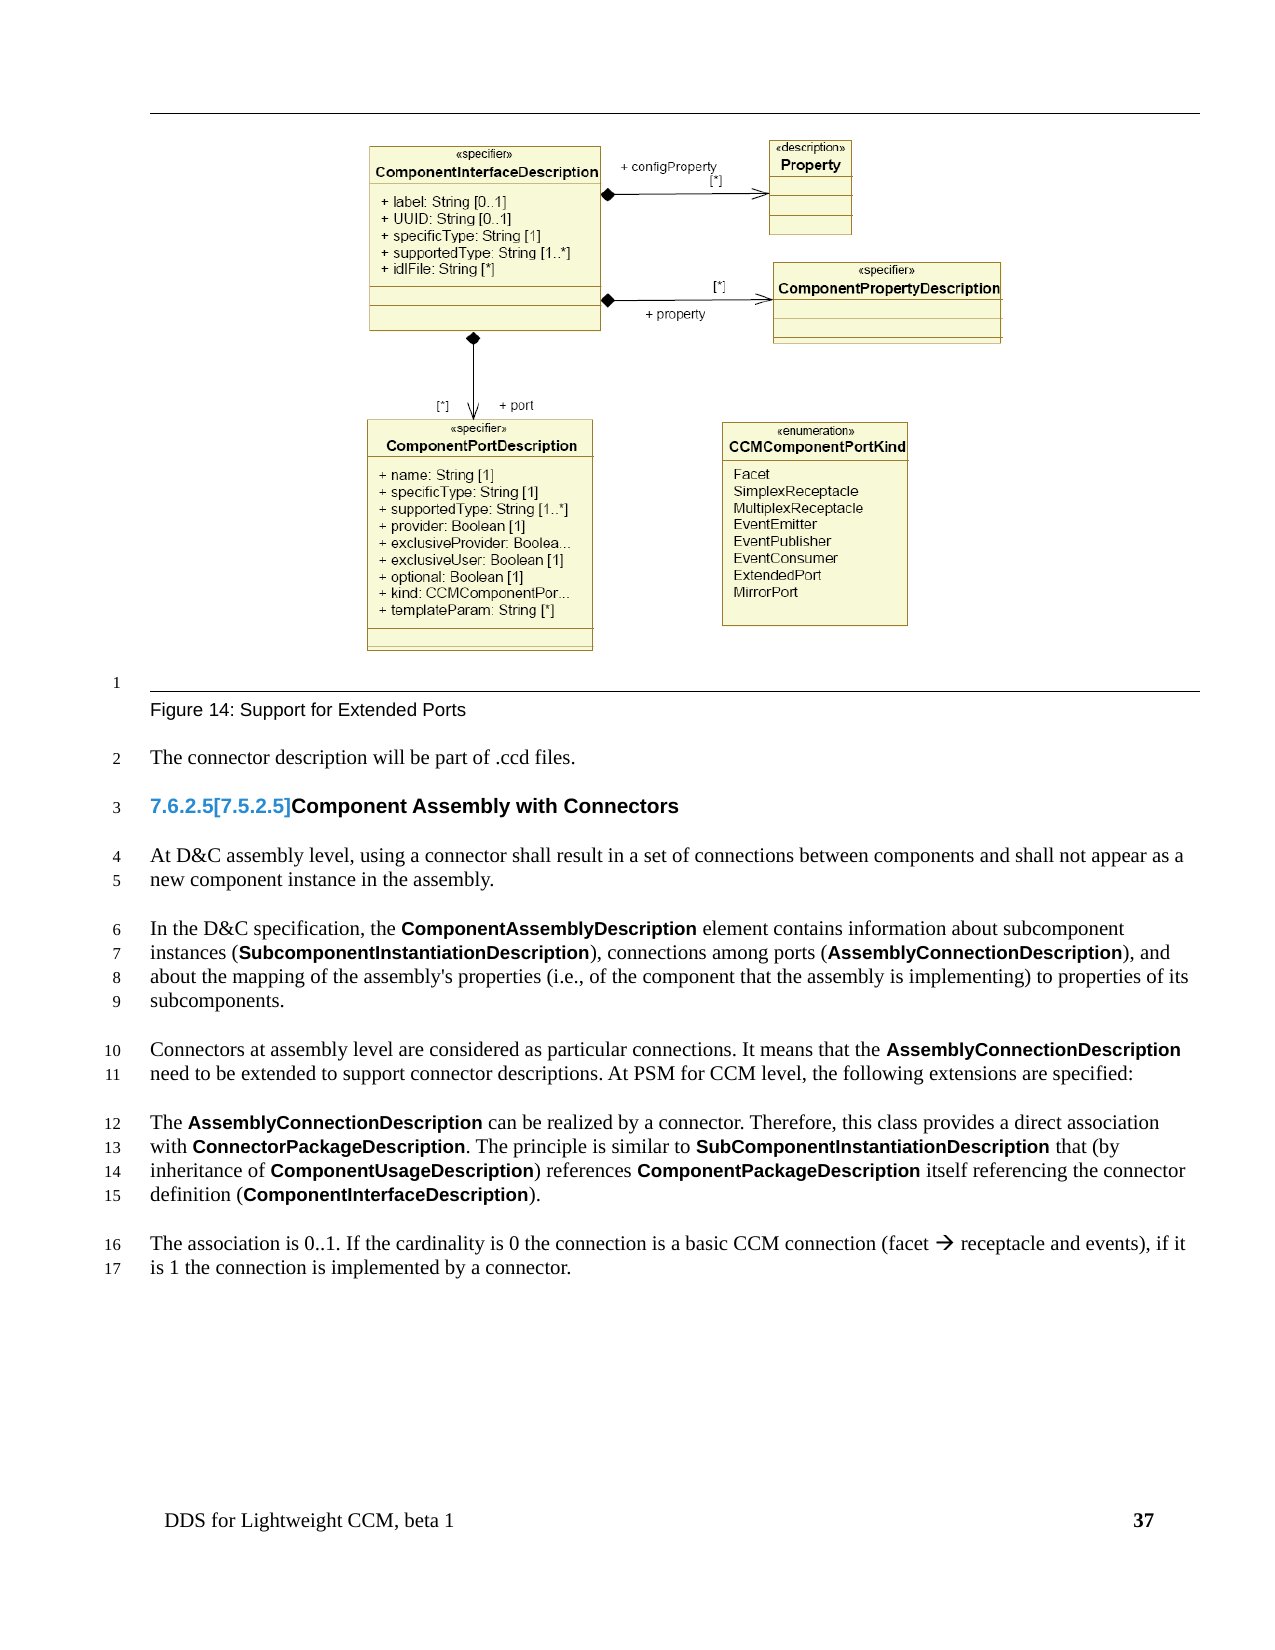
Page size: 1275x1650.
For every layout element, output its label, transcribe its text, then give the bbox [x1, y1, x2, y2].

text Connectors at assembly level are considered as particular connections. It means that the AssemblyConnectionDescription need to be extended to support connector descriptions. At PSM for CCM level, the following extensions are specified: [150, 1037, 1200, 1085]
picture [342, 125, 1038, 680]
subtitle Component Assembly with Connectors [150, 794, 1200, 818]
text At D&C assembly level, using a connector shall result in a set of connections between components and shall not appear as a new component instance in the assembly. [150, 843, 1200, 891]
text Figure 14: Support for Extended Ports [150, 698, 1200, 720]
text The connector description will be part of .ccd files. [150, 745, 1200, 769]
text The AssemblyConnectionDescription can be realized by a connector. Therefore, this class provides a direct association with ConnectorPackageDescription. The principle is similar to SubComponentInstantiationDescription that (by inheritance of ComponentUsageDescription) references ComponentPackageDescription itself referencing the connector definition (ComponentInterfaceDescription). [150, 1110, 1200, 1206]
text The association is 0..1. If the cardinality is 0 the connection is a basic CCM connection (facet  receptacle and events), if it is 1 the connection is implemented by a connector. [150, 1231, 1200, 1279]
text In the D&C specification, the ComponentAssemblyDescription element contains information about subcomponent instances (SubcomponentInstantiationDescription), connections among ports (AssemblyConnectionDescription), and about the mapping of the assembly's properties (i.e., of the component that the assembly is implementing) to properties of its subcomponents. [150, 916, 1200, 1012]
